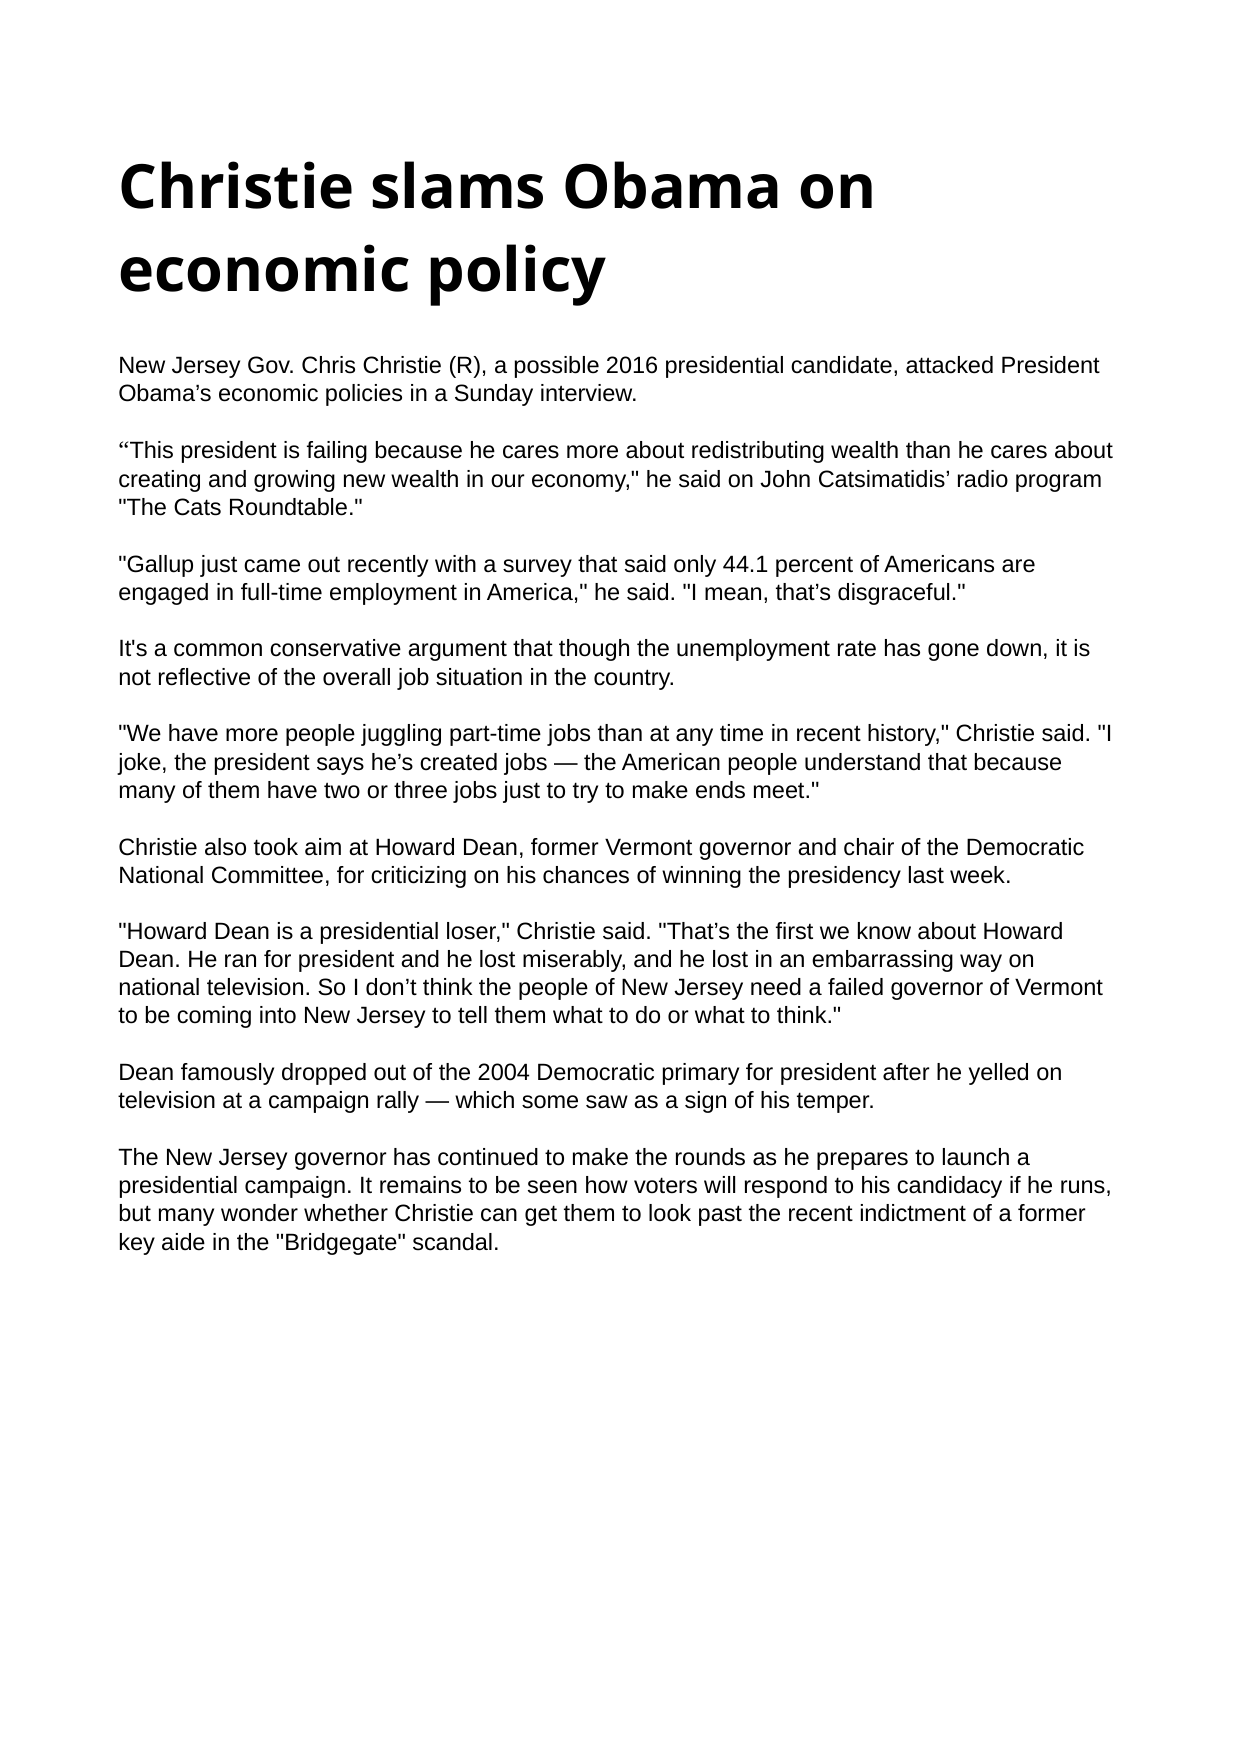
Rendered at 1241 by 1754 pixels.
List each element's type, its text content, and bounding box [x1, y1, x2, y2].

text "Howard Dean is a presidential loser," Christie said. "That’s the first we know about Howard Dean. He ran for president and he lost miserably, and he lost in an embarrassing way on national television. So I don’t think the people of New Jersey need a failed governor of Vermont to be coming into New Jersey to tell them what to do or what to think." [118, 916, 1122, 1028]
text New Jersey Gov. Chris Christie (R), a possible 2016 presidential candidate, attacked President Obama’s economic policies in a Sunday interview. [118, 350, 1122, 407]
text "Gallup just came out recently with a survey that said only 44.1 percent of Americans are engaged in full-time employment in America," he said. "I mean, that’s disgraceful." [118, 549, 1122, 605]
text "We have more people juggling part-time jobs than at any time in recent history," Christie said. "I joke, the president says he’s created jobs — the American people understand that because many of them have two or three jobs just to try to make ends meet." [118, 718, 1122, 803]
text “This president is failing because he cares more about redistributing wealth than he cares about creating and growing new wealth in our economy," he said on John Catsimatidis’ radio program "The Cats Roundtable." [118, 435, 1122, 520]
text Christie also took aim at Howard Dean, former Vermont governor and chair of the Democratic National Committee, for criticizing on his chances of winning the presidency last week. [118, 832, 1122, 888]
subtitle Christie slams Obama on economic policy [118, 143, 1122, 309]
text Dean famously dropped out of the 2004 Democratic primary for president after he yelled on television at a campaign rally — which some saw as a sign of his temper. [118, 1057, 1122, 1113]
text It's a common conservative argument that though the unemployment rate has gone down, it is not reflective of the overall job situation in the country. [118, 633, 1122, 690]
text The New Jersey governor has continued to make the rounds as he prepares to launch a presidential campaign. It remains to be seen how voters will respond to his candidacy if he runs, but many wonder whether Christie can get them to look past the recent indictment of a former key aide in the "Bridgegate" scandal. [118, 1142, 1122, 1255]
